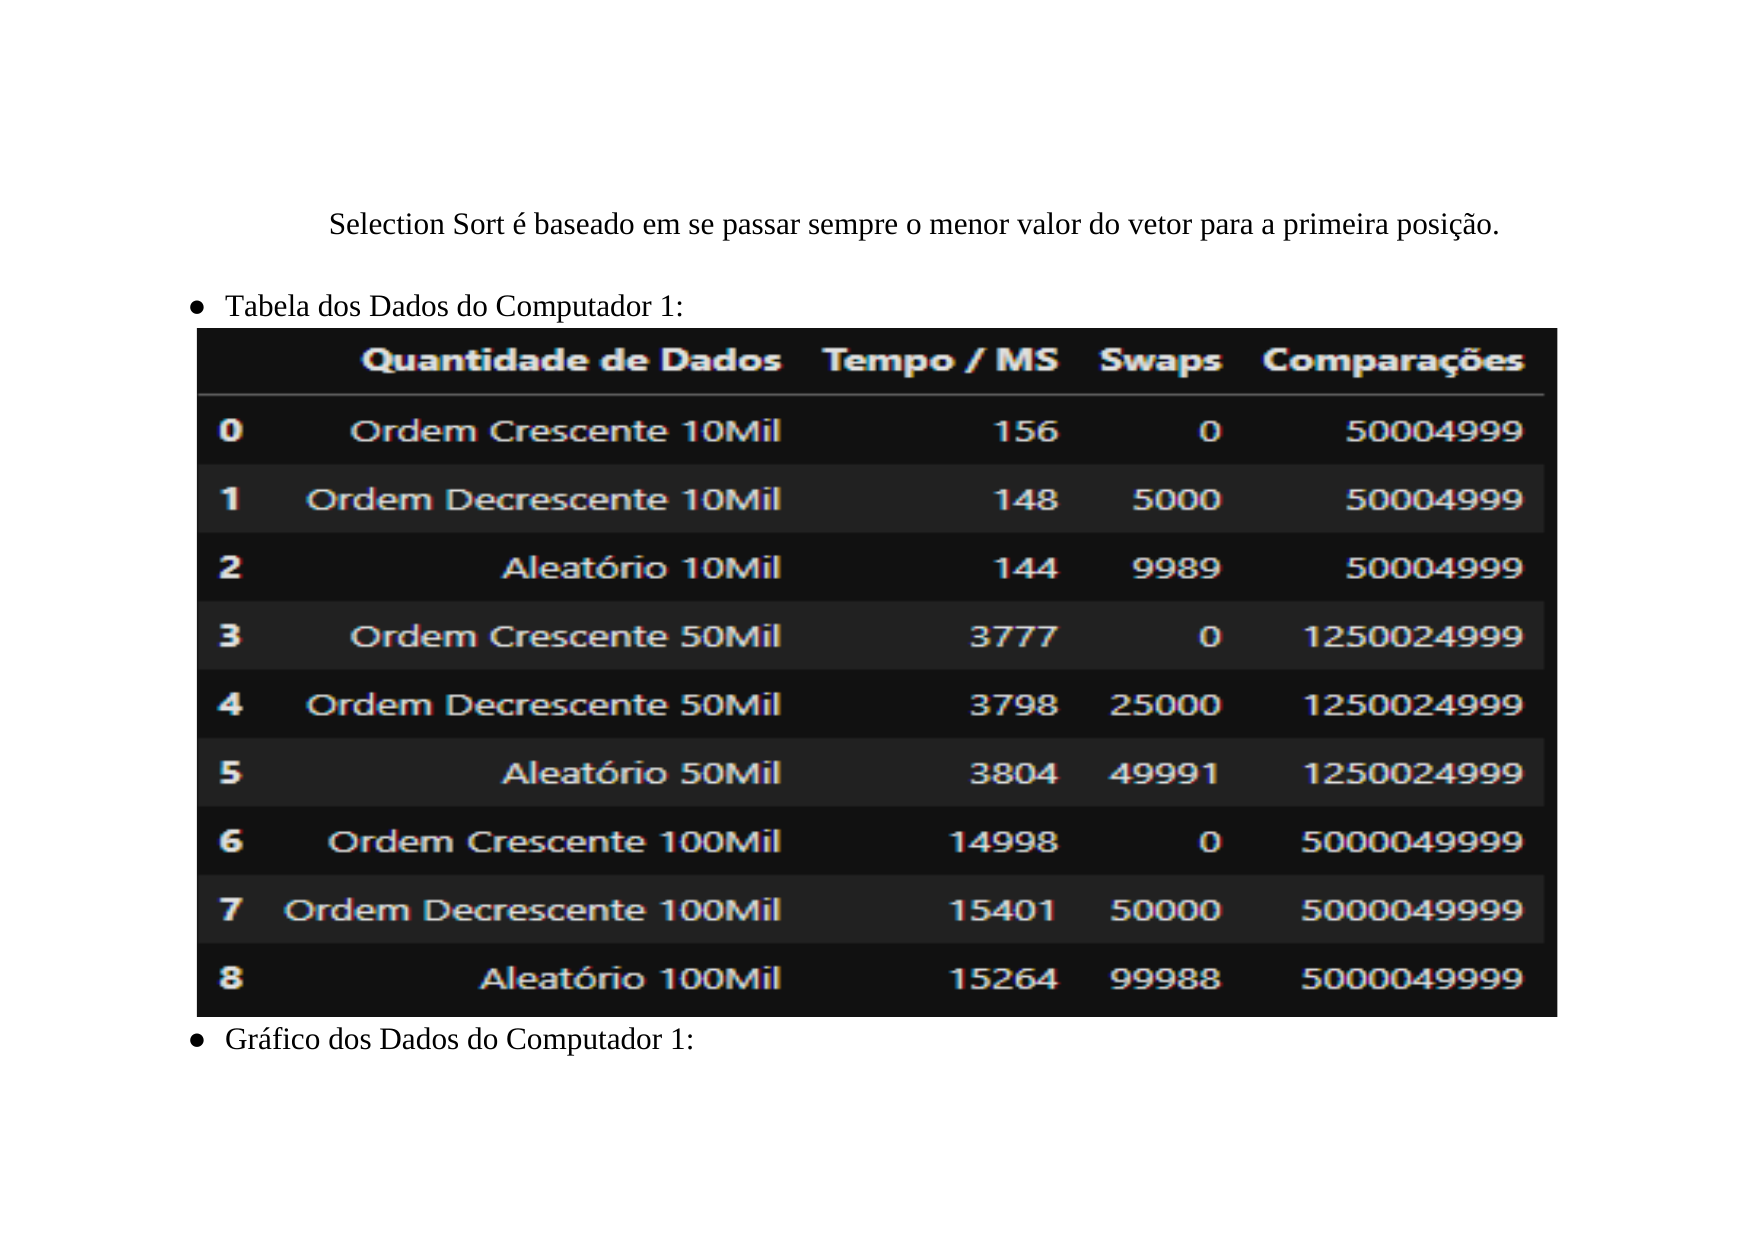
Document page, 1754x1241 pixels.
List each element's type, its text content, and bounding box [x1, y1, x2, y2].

picture [196, 328, 1558, 1017]
list Gráfico dos Dados do Computador 1: [187, 1020, 1604, 1056]
text Selection Sort é baseado em se passar sempre o menor valor do vetor para a primeira posição. [150, 205, 1604, 241]
list Tabela dos Dados do Computador 1: [187, 288, 1604, 323]
